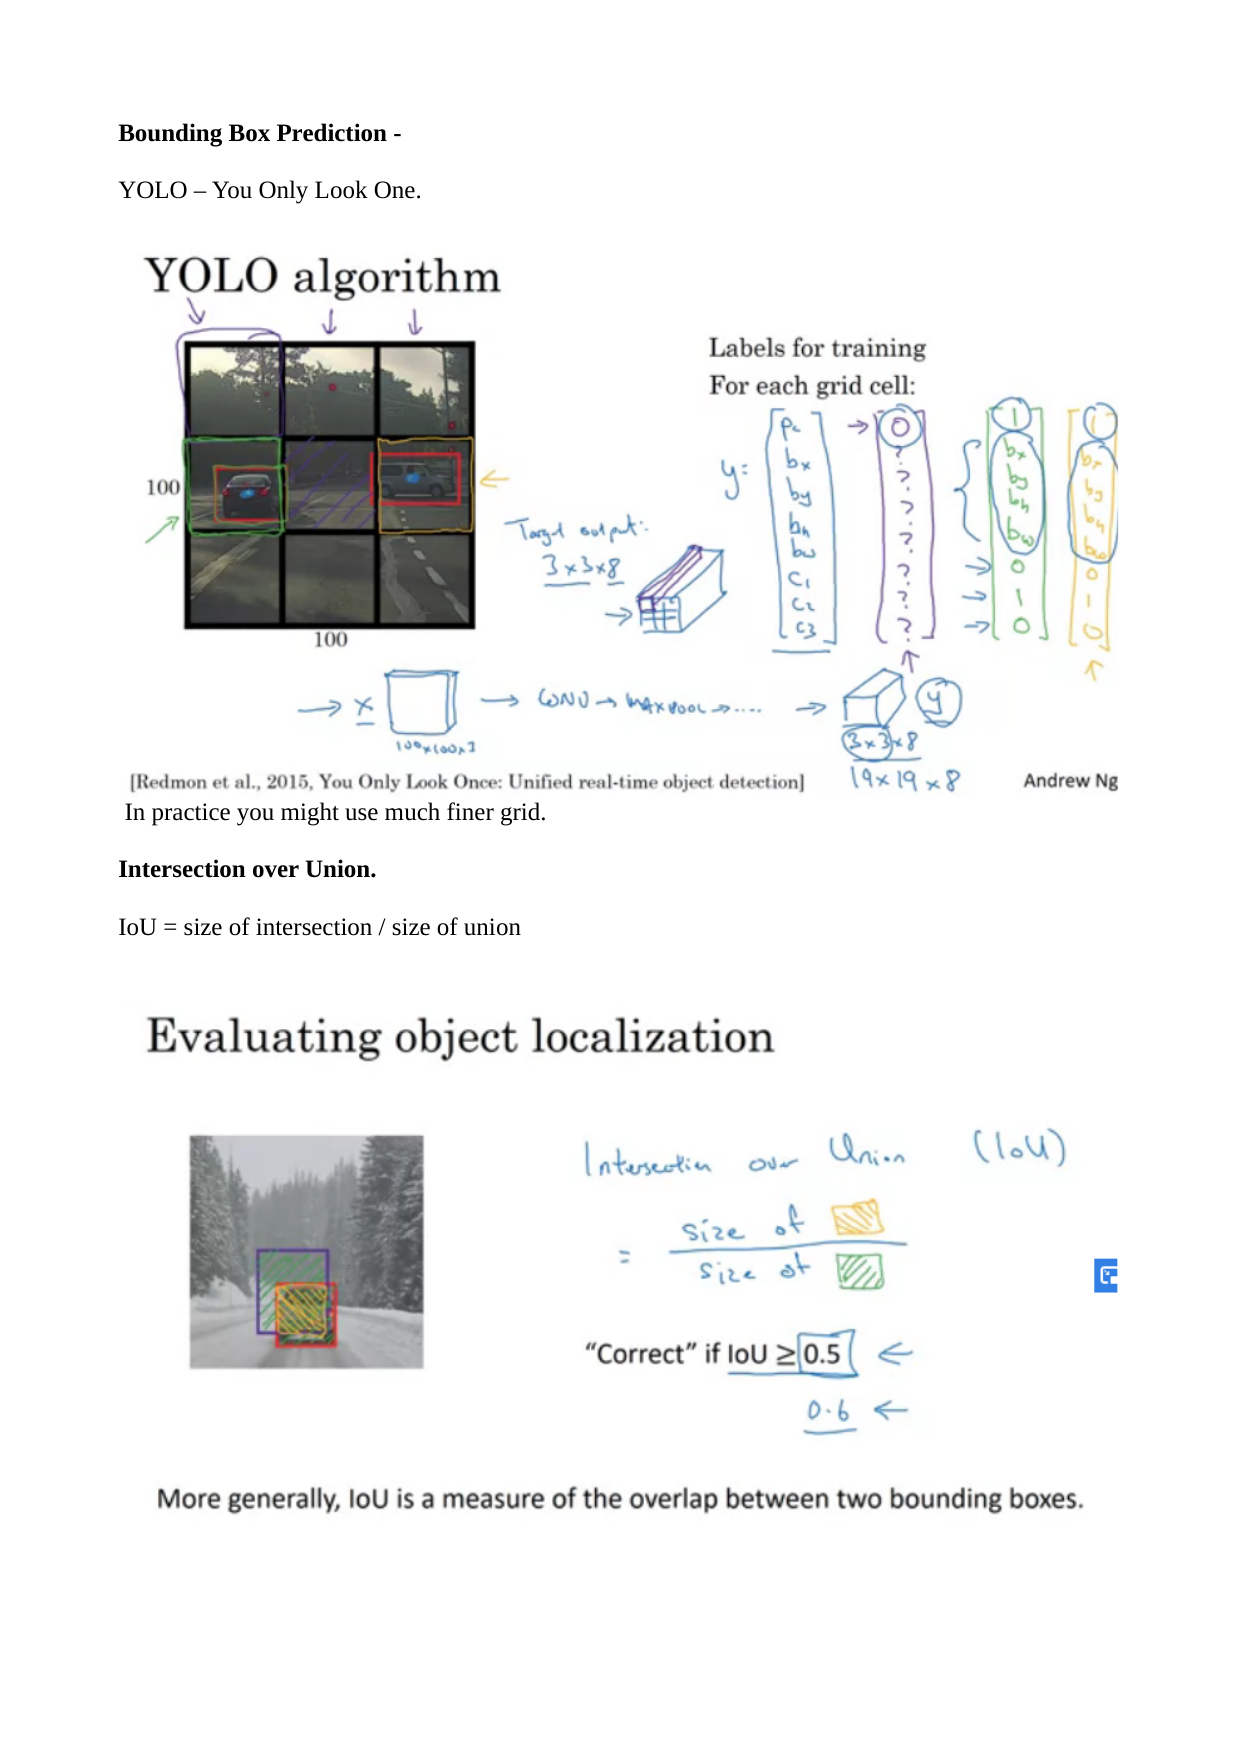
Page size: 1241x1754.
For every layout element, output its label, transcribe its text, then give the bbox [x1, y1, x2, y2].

text Bounding Box Prediction - [118, 118, 1122, 147]
text IoU = size of intersection / size of union [118, 912, 1122, 941]
picture [122, 998, 1118, 1528]
text Intersection over Union. [118, 854, 1122, 883]
text In practice you might use much finer grid. [118, 233, 1122, 826]
picture [122, 233, 1119, 797]
text YOLO – You Only Look One. [118, 176, 1122, 204]
